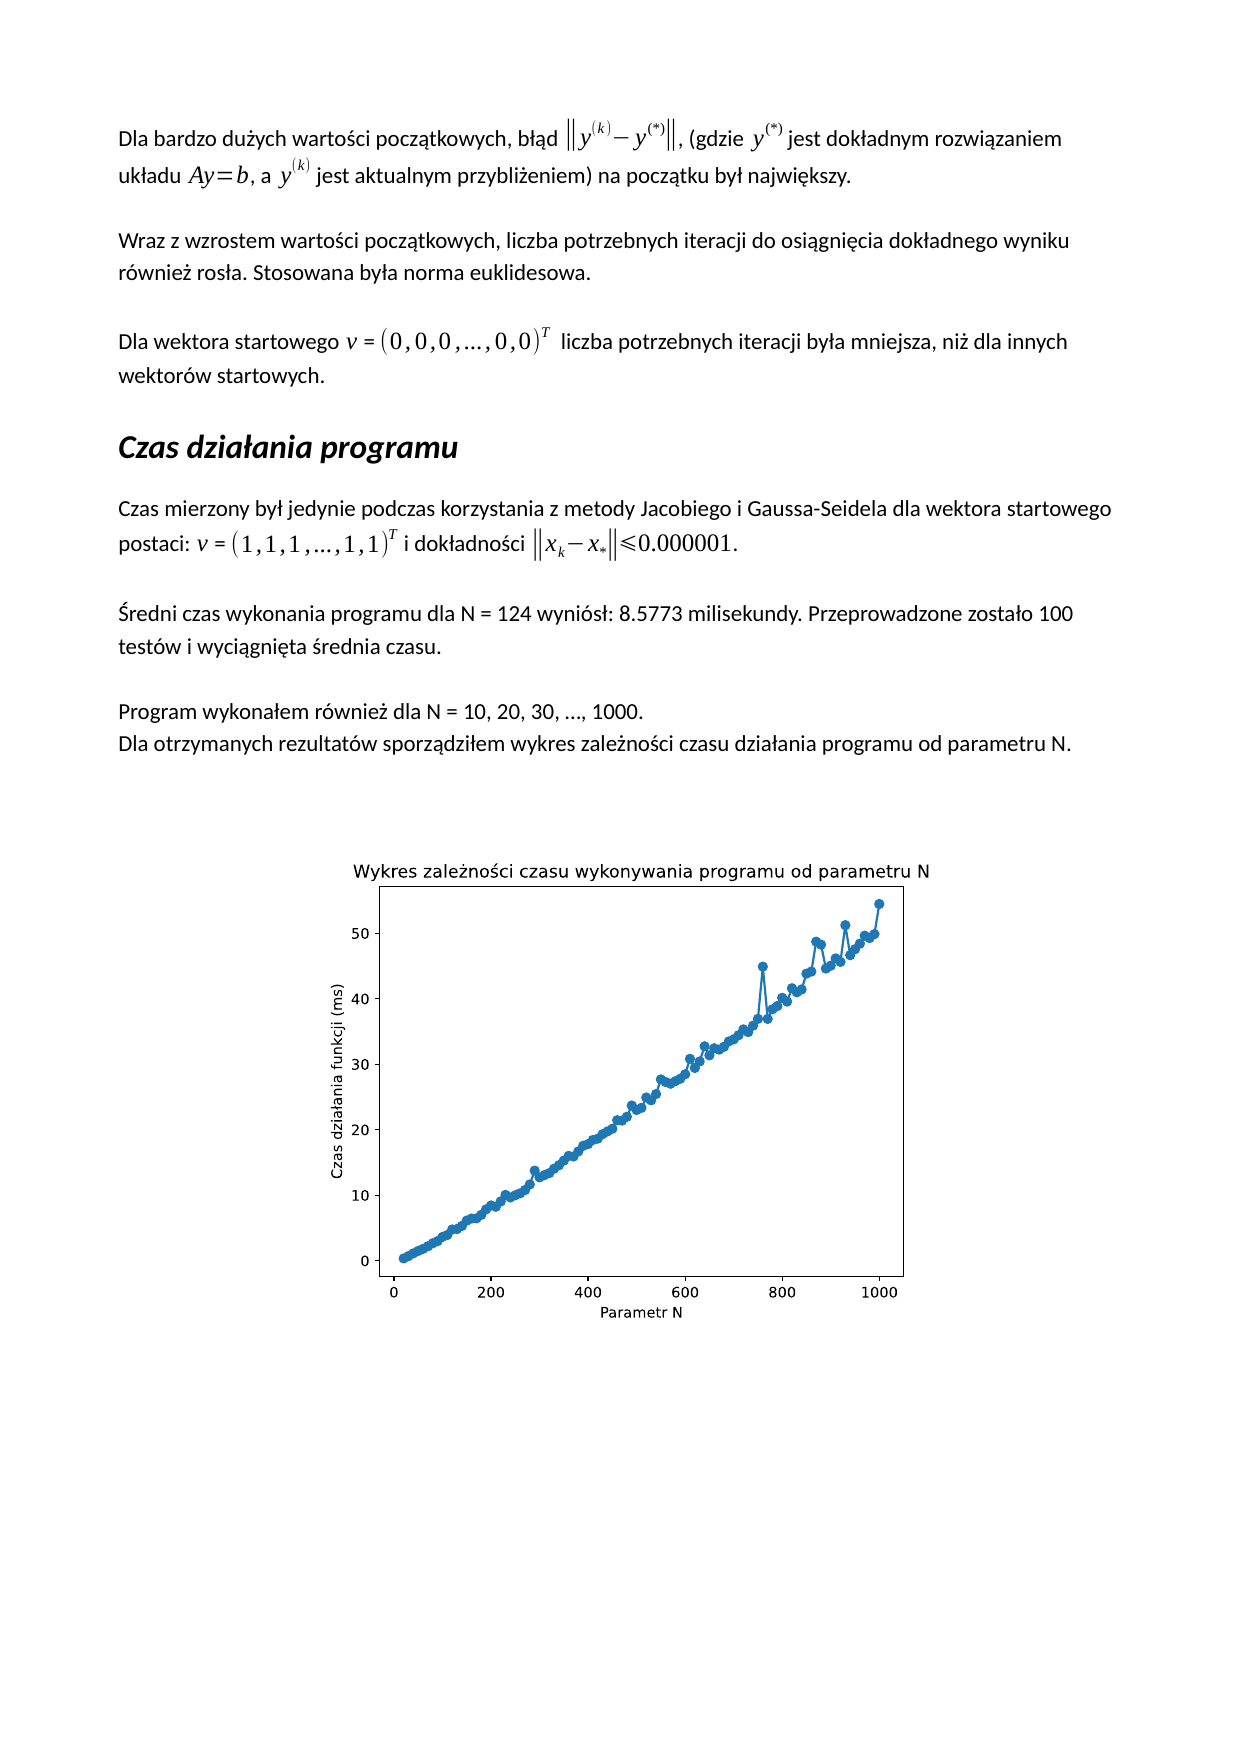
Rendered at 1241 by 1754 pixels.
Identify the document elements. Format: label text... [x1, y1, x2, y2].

text Dla otrzymanych rezultatów sporządziłem wykres zależności czasu działania programu od parametru N. [118, 729, 1122, 757]
text Czas działania programu [118, 426, 1122, 467]
text Dla bardzo dużych wartości początkowych, błąd , (gdzie jest dokładnym rozwiązaniem układu , a jest aktualnym przybliżeniem) na początku był największy. [118, 118, 1122, 189]
text Średni czas wykonania programu dla N = 124 wyniósł: 8.5773 milisekundy. Przeprowadzone zostało 100 testów i wyciągnięta średnia czasu. [118, 599, 1122, 660]
text Czas mierzony był jedynie podczas korzystania z metody Jacobiego i Gaussa-Seidela dla wektora startowego postaci: = i dokładności . [118, 494, 1122, 562]
text Dla wektora startowego = liczba potrzebnych iteracji była mniejsza, niż dla innych wektorów startowych. [118, 324, 1122, 389]
text Wraz z wzrostem wartości początkowych, liczba potrzebnych iteracji do osiągnięcia dokładnego wyniku również rosła. Stosowana była norma euklidesowa. [118, 226, 1122, 286]
text Program wykonałem również dla N = 10, 20, 30, …, 1000. [118, 697, 1122, 725]
